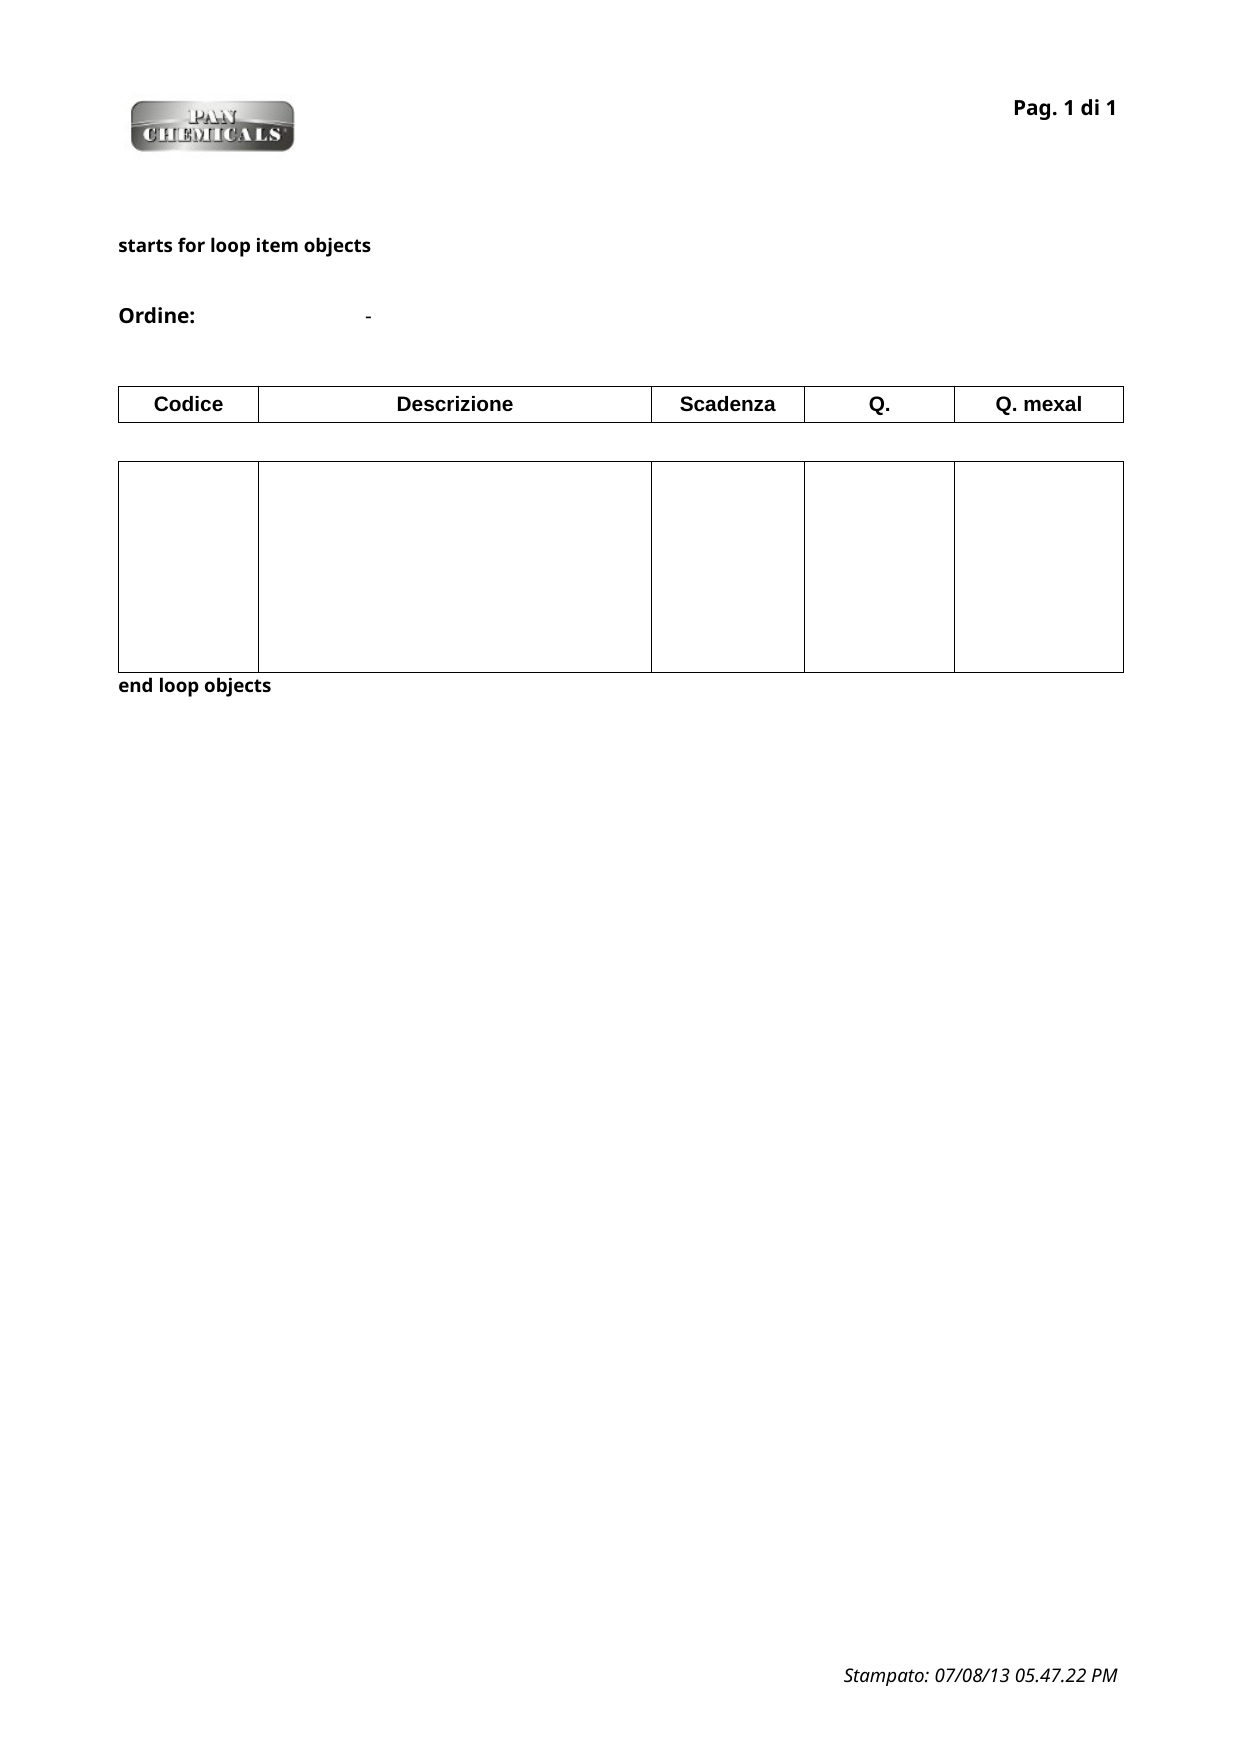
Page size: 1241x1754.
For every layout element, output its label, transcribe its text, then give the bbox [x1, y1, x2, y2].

table_header <formatLang(o.date_deadline, date=True) if o.date_deadline else ""> [652, 462, 804, 672]
table_header Q. mexal [955, 387, 1123, 422]
table_header <o.product_id.default_code> [119, 462, 258, 672]
picture [123, 93, 302, 159]
text </if> [118, 423, 1122, 448]
text Ordine: <o.order_id.name> - <o.order_id.partner_id.name> <"[Consegna: %s]"%(formatLang(o.order_id.date_delivery,date=True)) if o.order_id.date_delivery else ""> [118, 301, 1122, 372]
text <reset_break_level()> [118, 212, 1122, 232]
text end loop objects [118, 673, 1122, 698]
table_header Q. [805, 387, 954, 422]
text starts for loop item objects [118, 232, 1122, 257]
text <if test="is_break_level(o.order_id.name)"> [118, 257, 1122, 283]
table_header <o.product_uom_qty> [805, 462, 954, 672]
table_header Descrizione [259, 387, 651, 422]
table_header Codice [119, 387, 258, 422]
table_header Scadenza [652, 387, 804, 422]
table_header <o.accounting_qty> [955, 462, 1123, 672]
table_header <o.name> [259, 462, 651, 672]
text <setLang('it_IT')> [118, 192, 1122, 212]
